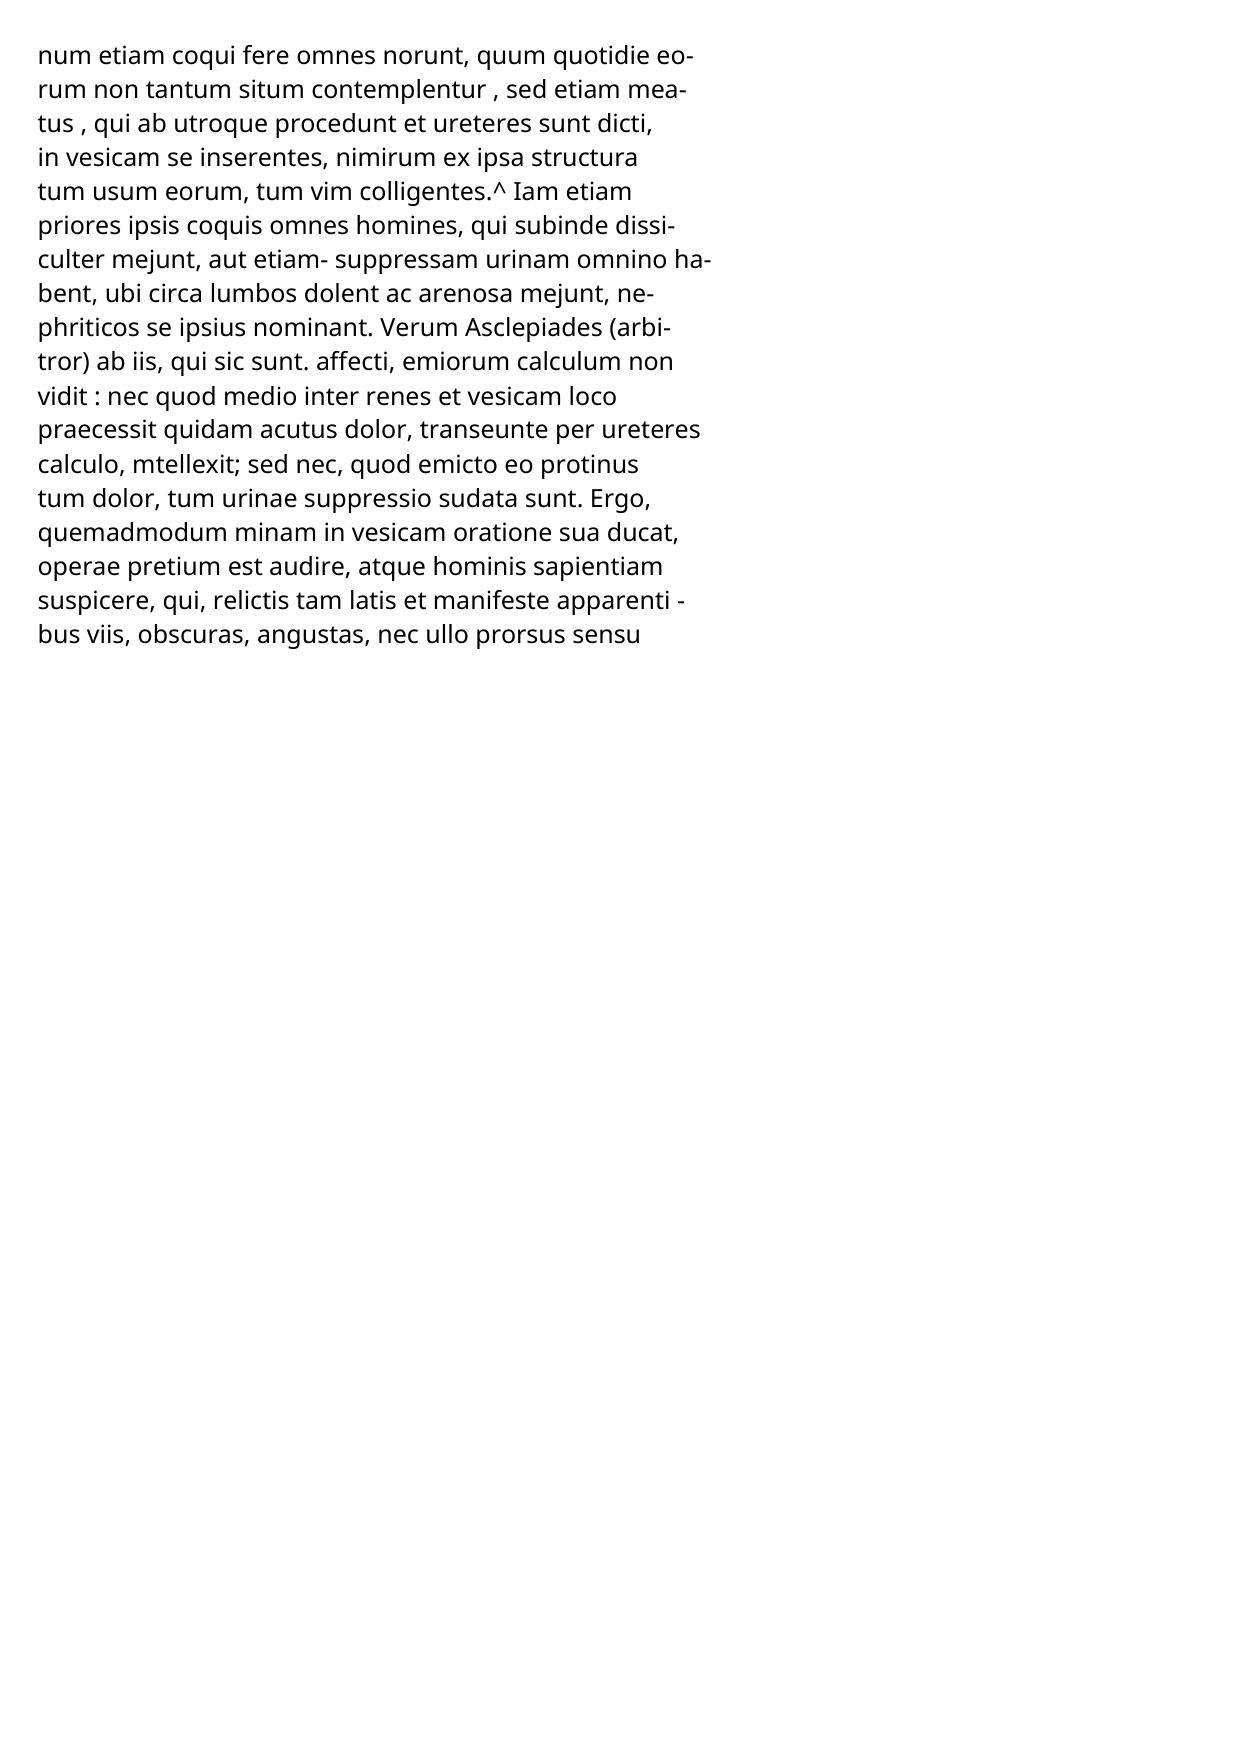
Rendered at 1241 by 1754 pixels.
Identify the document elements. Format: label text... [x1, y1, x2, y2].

text num etiam coqui fere omnes norunt, quum quotidie eo- rum non tantum situm contemplentur , sed etiam mea- tus , qui ab utroque procedunt et ureteres sunt dicti, in vesicam se inserentes, nimirum ex ipsa structura tum usum eorum, tum vim colligentes.^ Iam etiam priores ipsis coquis omnes homines, qui subinde dissi- culter mejunt, aut etiam- suppressam urinam omnino ha- bent, ubi circa lumbos dolent ac arenosa mejunt, ne- phriticos se ipsius nominant. Verum Asclepiades (arbi- tror) ab iis, qui sic sunt. affecti, emiorum calculum non vidit : nec quod medio inter renes et vesicam loco praecessit quidam acutus dolor, transeunte per ureteres calculo, mtellexit; sed nec, quod emicto eo protinus tum dolor, tum urinae suppressio sudata sunt. Ergo, quemadmodum minam in vesicam oratione sua ducat, operae pretium est audire, atque hominis sapientiam suspicere, qui, relictis tam latis et manifeste apparenti - bus viis, obscuras, angustas, nec ullo prorsus sensu [37, 37, 1203, 651]
